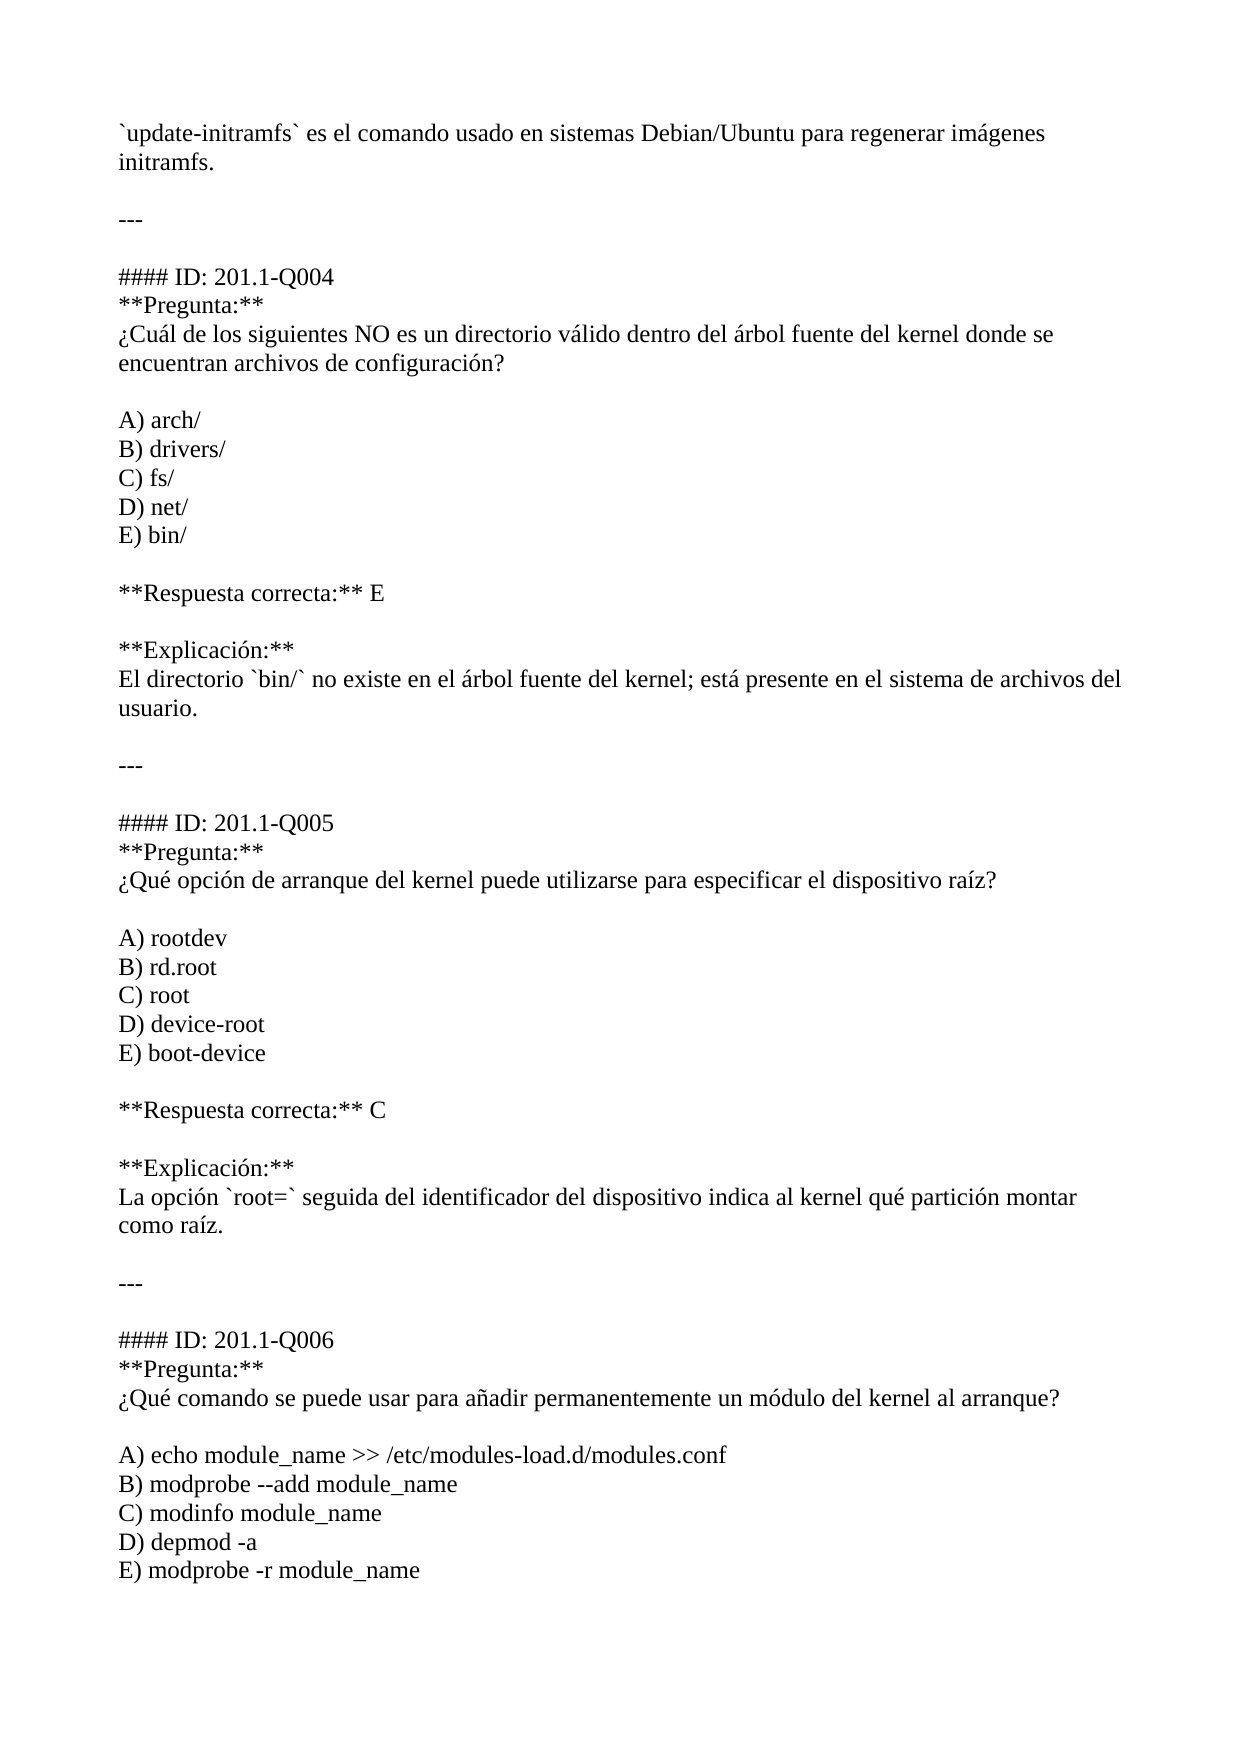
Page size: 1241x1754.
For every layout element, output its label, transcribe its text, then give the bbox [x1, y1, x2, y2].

text #### ID: 201.1-Q006 [118, 1326, 1122, 1354]
text E) modprobe -r module_name [118, 1556, 1122, 1584]
text E) bin/ [118, 521, 1122, 549]
text --- [118, 1268, 1122, 1297]
text **Pregunta:** [118, 1354, 1122, 1383]
text El directorio `bin/` no existe en el árbol fuente del kernel; está presente en el sistema de archivos del usuario. [118, 664, 1122, 722]
text D) device-root [118, 1009, 1122, 1038]
text **Explicación:** [118, 636, 1122, 664]
text A) rootdev [118, 923, 1122, 952]
text **Pregunta:** [118, 291, 1122, 319]
text #### ID: 201.1-Q005 [118, 808, 1122, 837]
text B) modprobe --add module_name [118, 1469, 1122, 1498]
text --- [118, 751, 1122, 779]
text **Respuesta correcta:** C [118, 1096, 1122, 1124]
text `update-initramfs` es el comando usado en sistemas Debian/Ubuntu para regenerar imágenes initramfs. [118, 118, 1122, 176]
text A) echo module_name >> /etc/modules-load.d/modules.conf [118, 1441, 1122, 1469]
text #### ID: 201.1-Q004 [118, 262, 1122, 291]
text C) fs/ [118, 463, 1122, 492]
text ¿Cuál de los siguientes NO es un directorio válido dentro del árbol fuente del kernel donde se encuentran archivos de configuración? [118, 319, 1122, 377]
text E) boot-device [118, 1038, 1122, 1067]
text ¿Qué comando se puede usar para añadir permanentemente un módulo del kernel al arranque? [118, 1383, 1122, 1412]
text C) root [118, 981, 1122, 1009]
text C) modinfo module_name [118, 1498, 1122, 1527]
text D) net/ [118, 492, 1122, 521]
text D) depmod -a [118, 1527, 1122, 1556]
text **Explicación:** [118, 1153, 1122, 1182]
text A) arch/ [118, 406, 1122, 434]
text **Respuesta correcta:** E [118, 578, 1122, 607]
text La opción `root=` seguida del identificador del dispositivo indica al kernel qué partición montar como raíz. [118, 1182, 1122, 1239]
text ¿Qué opción de arranque del kernel puede utilizarse para especificar el dispositivo raíz? [118, 866, 1122, 894]
text --- [118, 204, 1122, 233]
text B) rd.root [118, 952, 1122, 981]
text B) drivers/ [118, 434, 1122, 463]
text **Pregunta:** [118, 837, 1122, 866]
